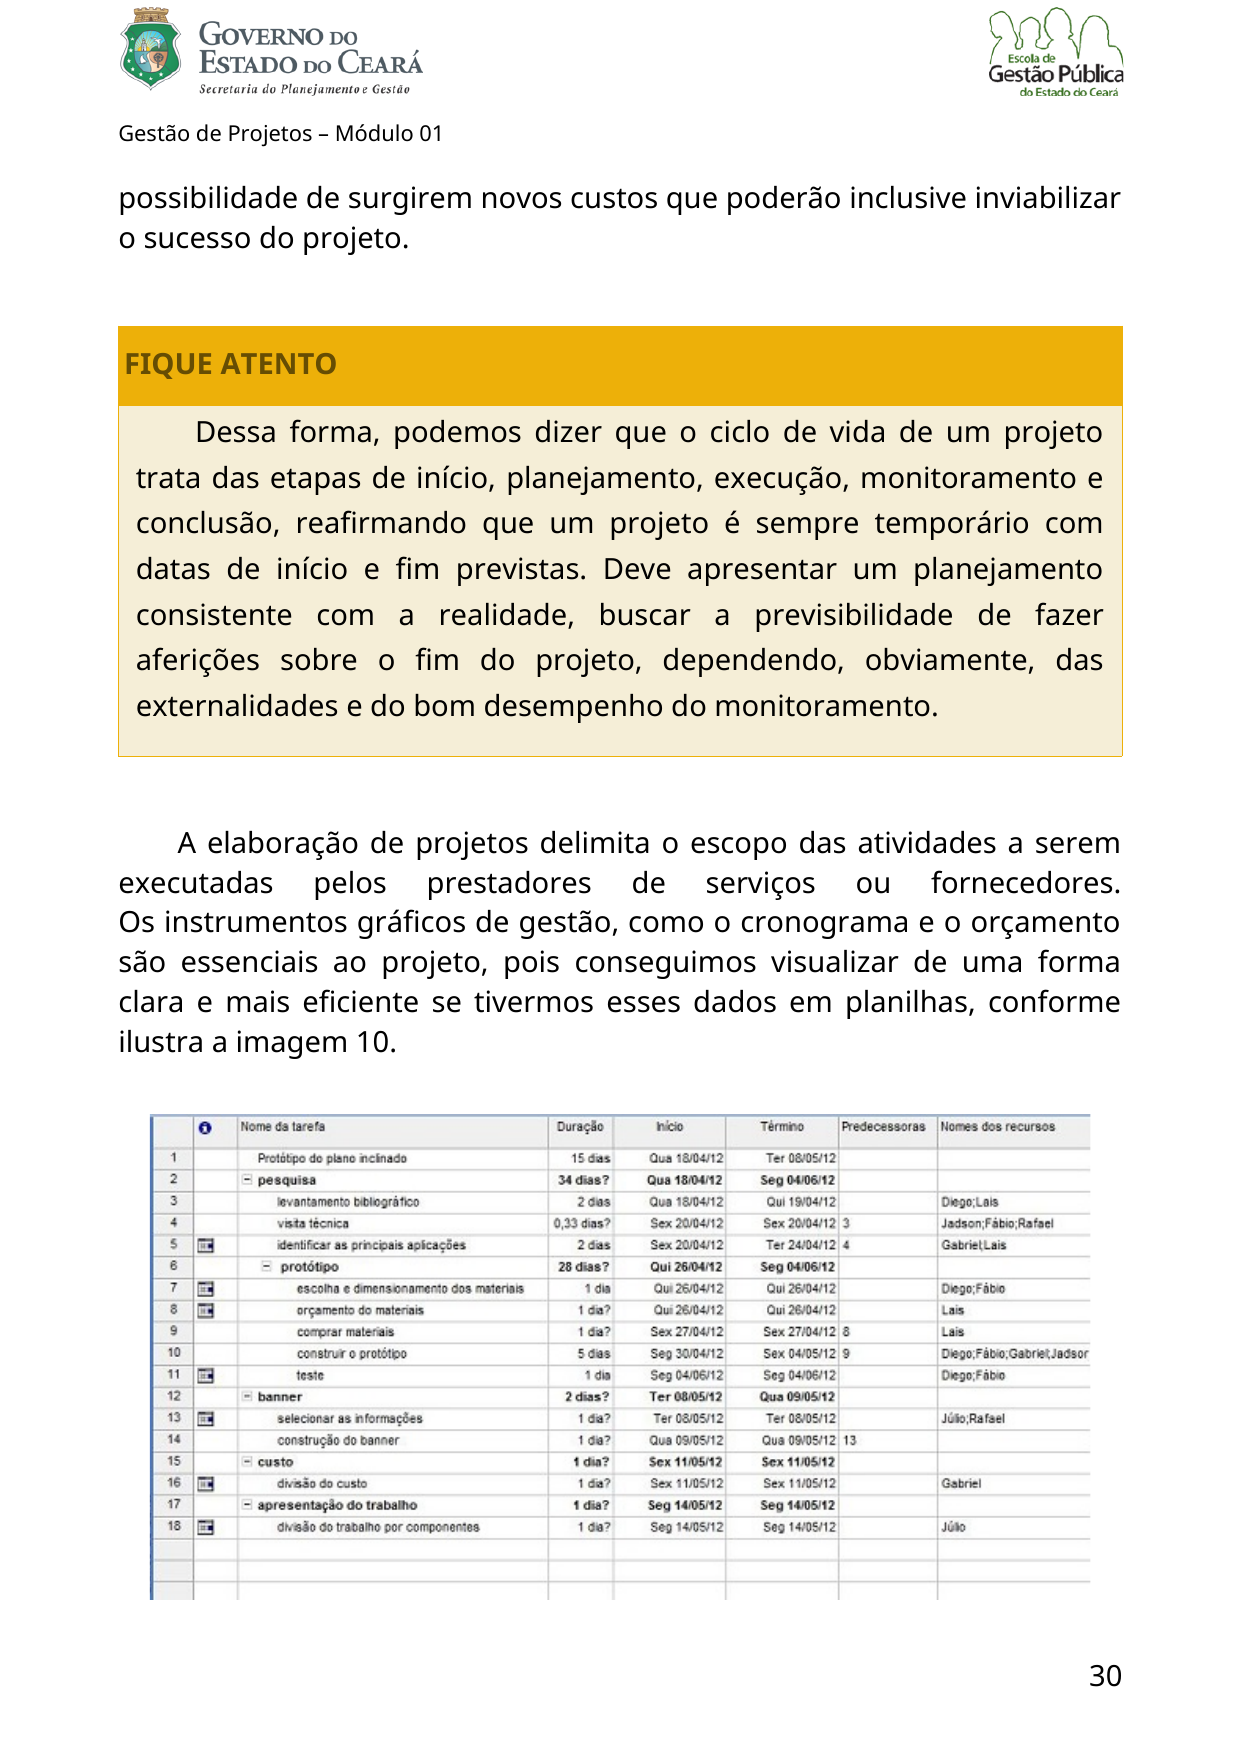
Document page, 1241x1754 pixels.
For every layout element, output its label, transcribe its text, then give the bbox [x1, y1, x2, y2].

table_header FIQUE ATENTO [119, 327, 1122, 405]
picture [149, 1114, 1091, 1600]
table_cell Dessa forma, podemos dizer que o ciclo de vida de um projeto trata das etapas de início, planejamento, execução, monitoramento e conclusão, reafirmando que um projeto é sempre temporário com datas de início e fim previstas. Deve apresentar um planejamento consistente com a realidade, buscar a previsibilidade de fazer aferições sobre o fim do projeto, dependendo, obviamente, das externalidades e do bom desempenho do monitoramento. [119, 406, 1122, 756]
text possibilidade de surgirem novos custos que poderão inclusive inviabilizar o sucesso do projeto. [118, 177, 1122, 257]
text A elaboração de projetos delimita o escopo das atividades a serem executadas pelos prestadores de serviços ou fornecedores. Os instrumentos gráficos de gestão, como o cronograma e o orçamento são essenciais ao projeto, pois conseguimos visualizar de uma forma clara e mais eficiente se tivermos esses dados em planilhas, conforme ilustra a imagem 10. [118, 822, 1122, 1061]
picture [120, 7, 1124, 96]
